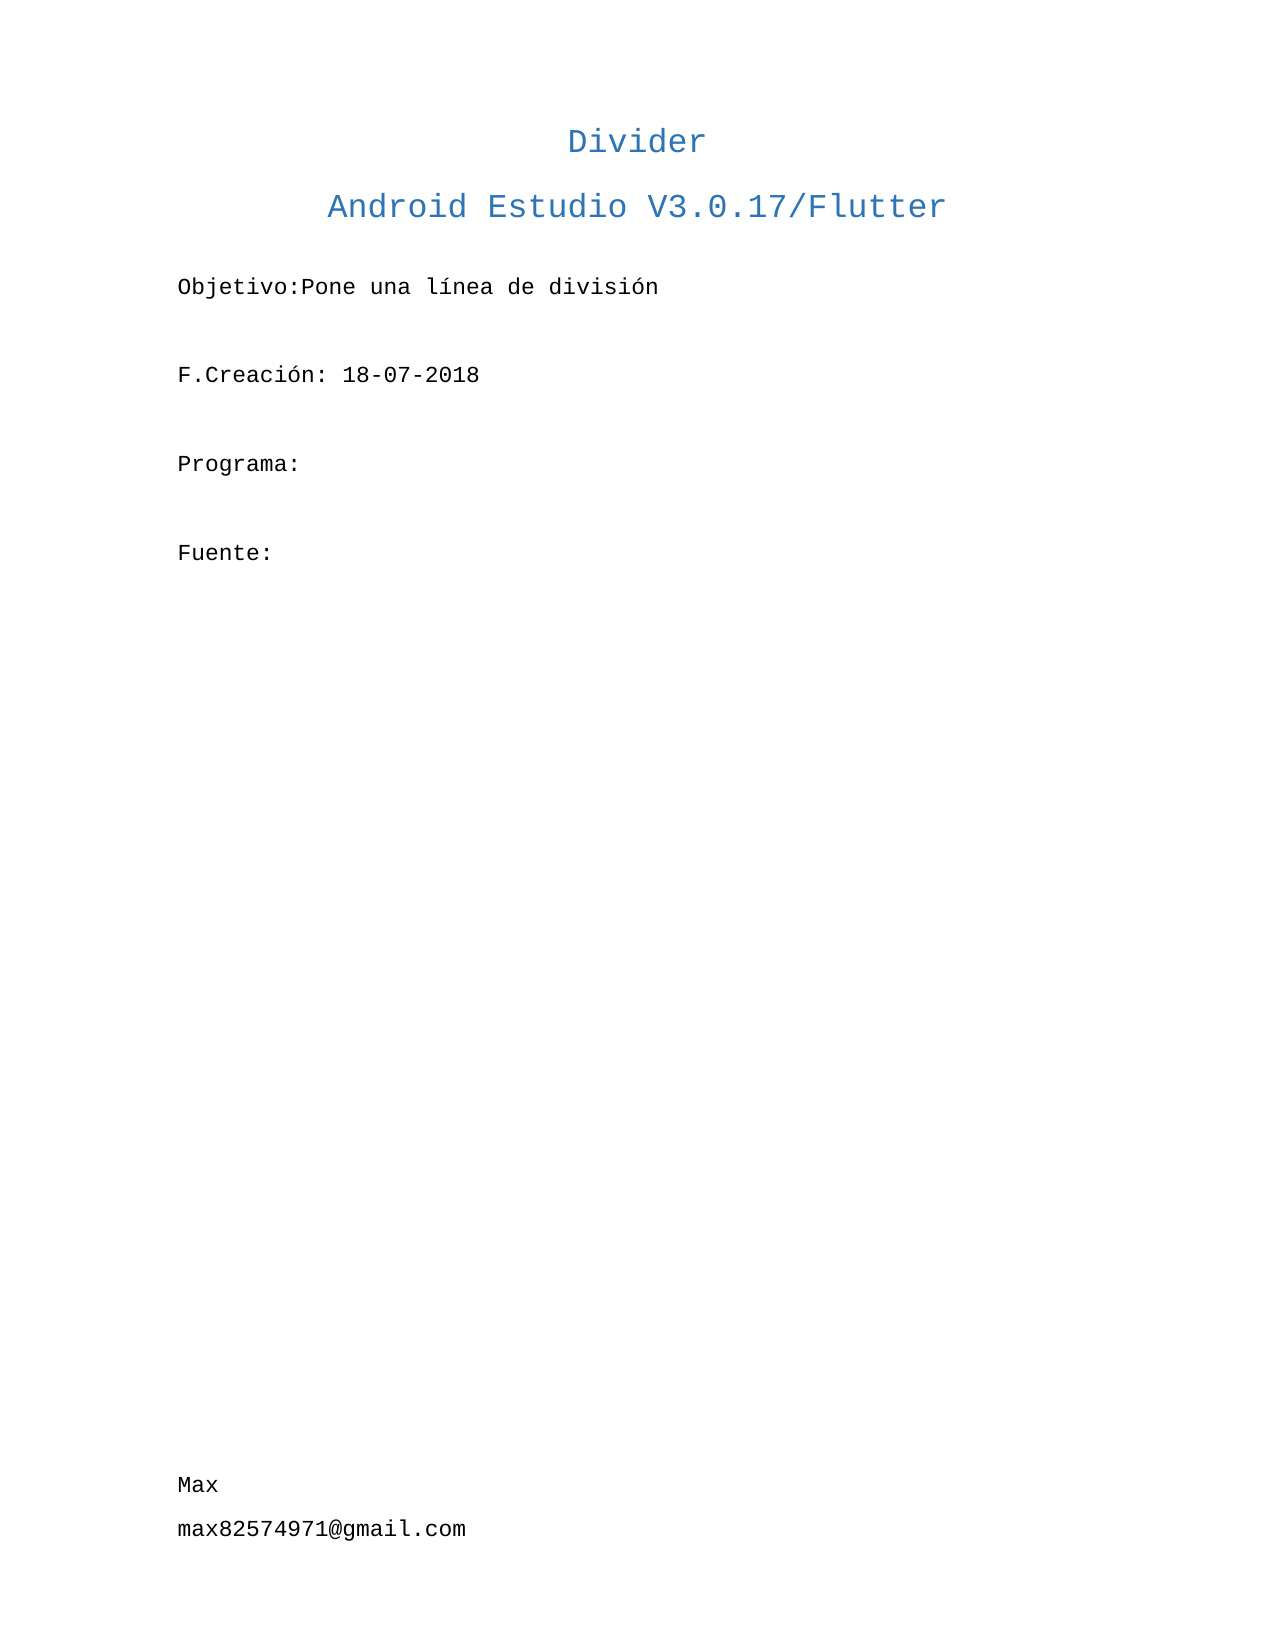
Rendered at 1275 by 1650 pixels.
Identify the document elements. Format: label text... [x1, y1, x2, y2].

text Fuente: [177, 541, 1098, 567]
subtitle Divider [177, 125, 1098, 163]
text Objetivo:Pone una línea de división [177, 275, 1098, 301]
text Programa: [177, 452, 1098, 478]
text max82574971@gmail.com [177, 1517, 1098, 1543]
text Max [177, 1473, 1098, 1499]
subtitle Android Estudio V3.0.17/Flutter [177, 190, 1098, 228]
text F.Creación: 18-07-2018 [177, 364, 1098, 390]
